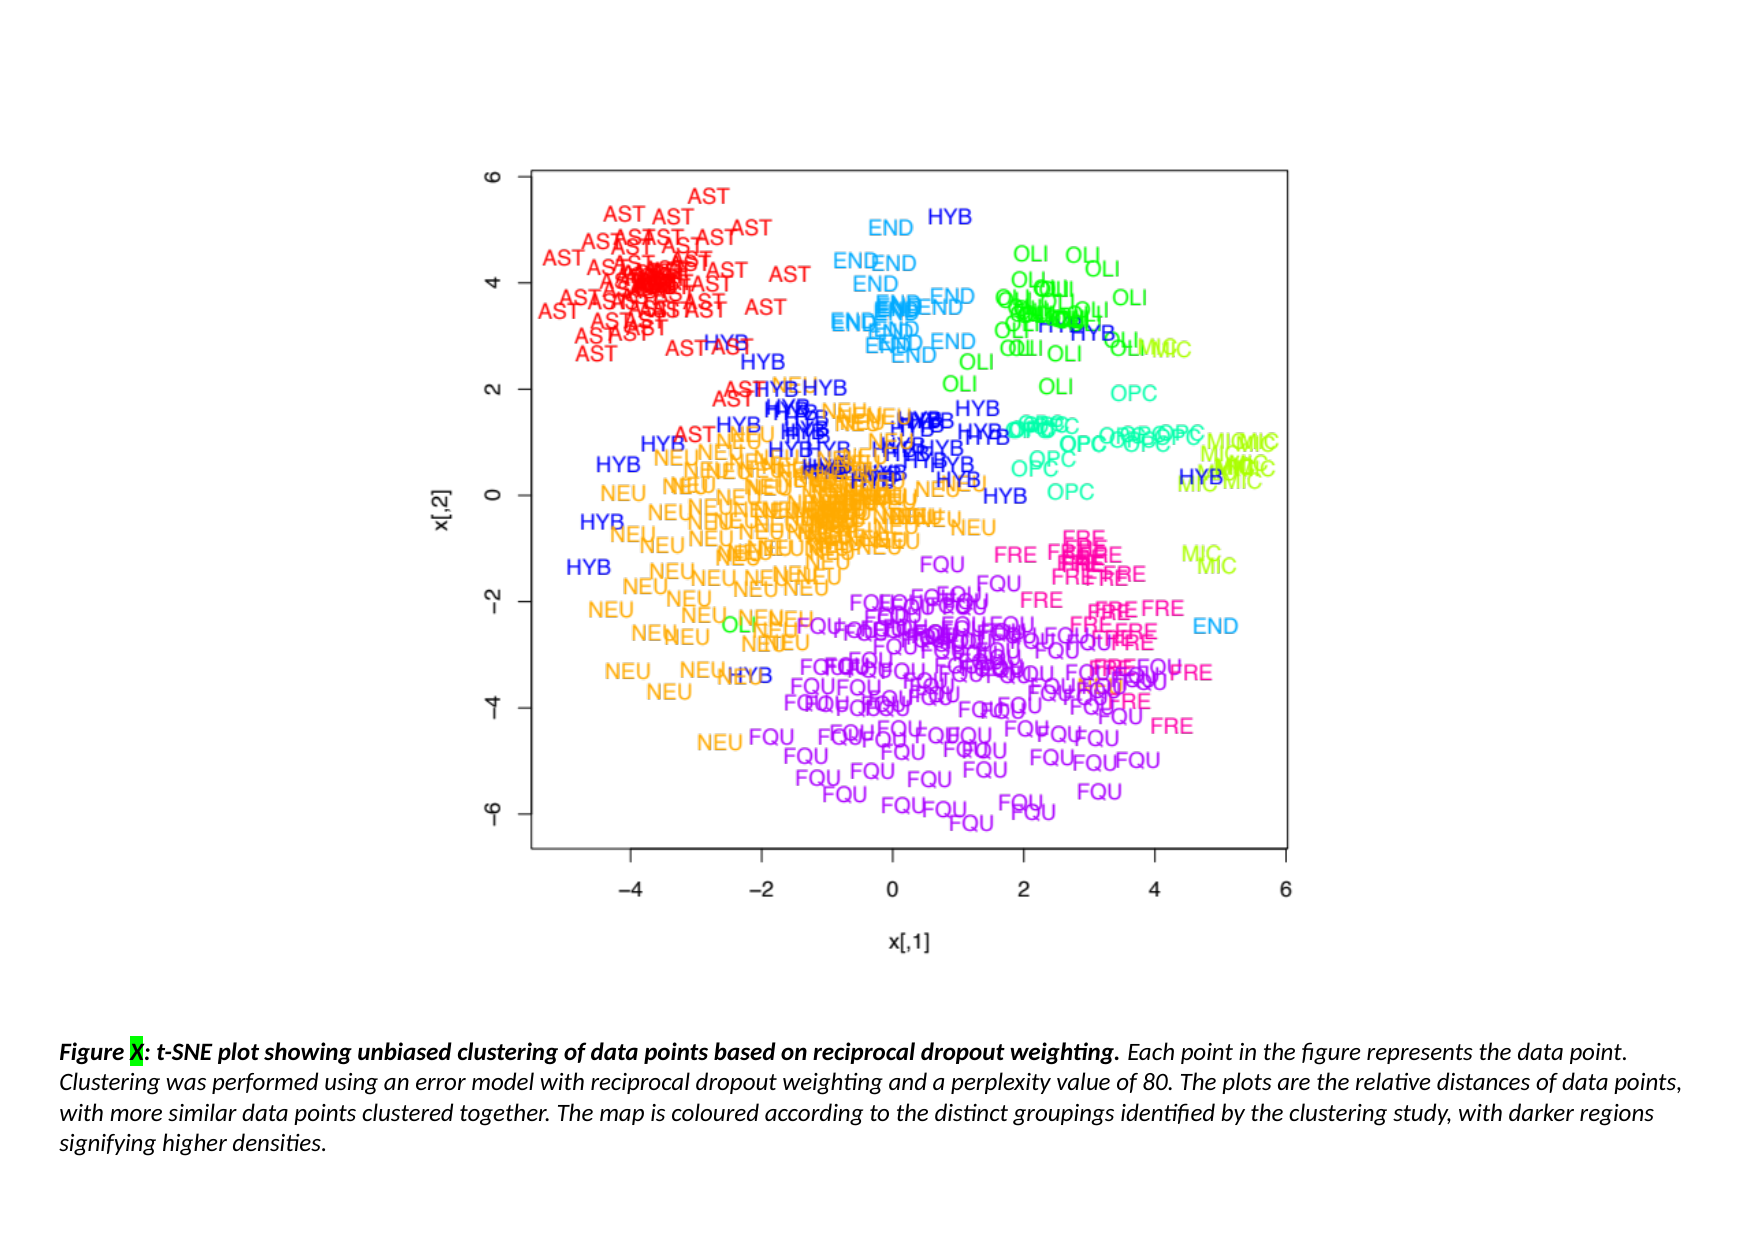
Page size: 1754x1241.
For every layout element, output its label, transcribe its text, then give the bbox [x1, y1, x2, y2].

text Figure X: t-SNE plot showing unbiased clustering of data points based on reciprocal dropout weighting. Each point in the figure represents the data point. Clustering was performed using an error model with reciprocal dropout weighting and a perplexity value of 80. The plots are the relative distances of data points, with more similar data points clustered together. The map is coloured according to the distinct groupings identified by the clustering study, with darker regions signifying higher densities. [59, 1036, 1695, 1158]
